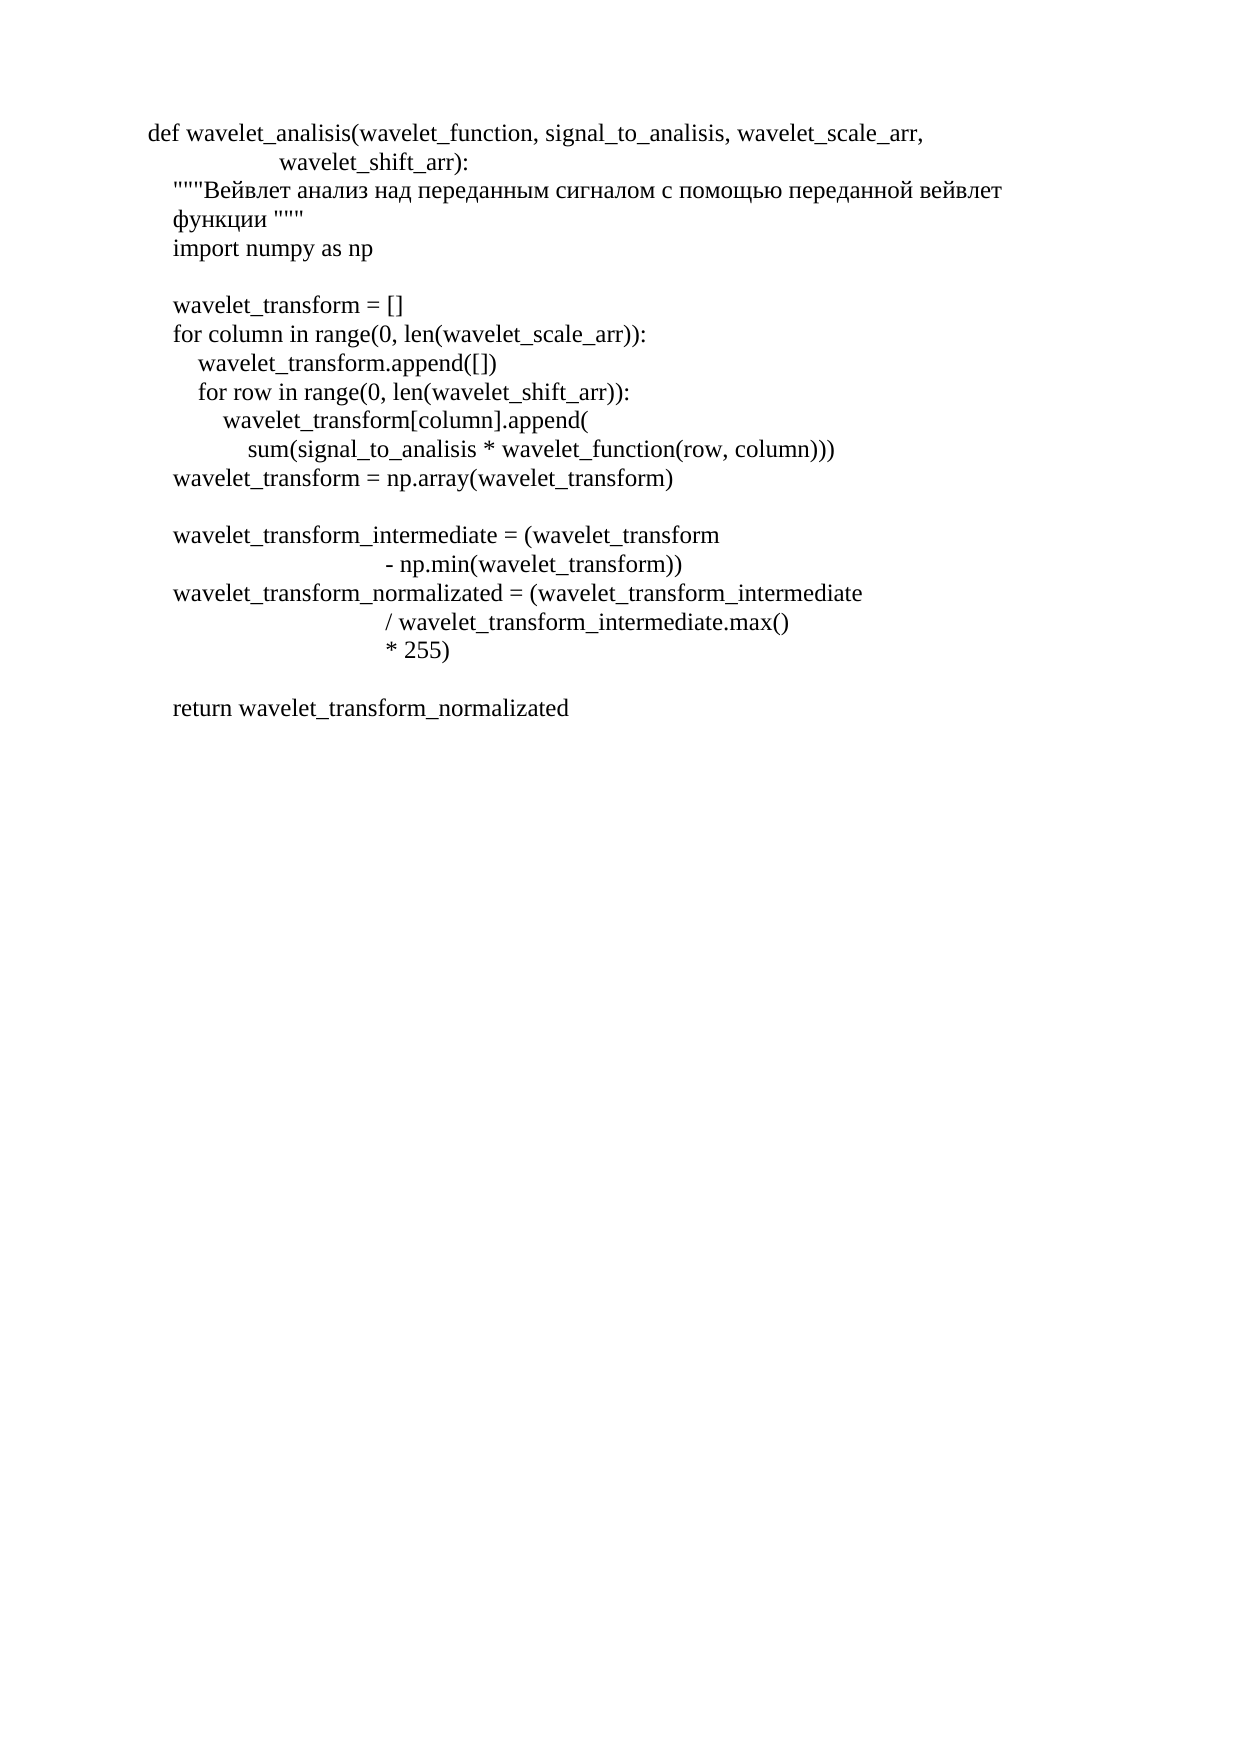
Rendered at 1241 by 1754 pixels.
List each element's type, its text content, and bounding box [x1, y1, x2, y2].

text функции """ [148, 204, 1152, 233]
text for row in range(0, len(wavelet_shift_arr)): [148, 377, 1152, 406]
text wavelet_transform = np.array(wavelet_transform) [148, 463, 1152, 492]
text def wavelet_analisis(wavelet_function, signal_to_analisis, wavelet_scale_arr, [148, 118, 1152, 147]
text wavelet_transform.append([]) [148, 348, 1152, 377]
text wavelet_shift_arr): [148, 147, 1152, 176]
text for column in range(0, len(wavelet_scale_arr)): [148, 319, 1152, 348]
text import numpy as np [148, 233, 1152, 262]
text return wavelet_transform_normalizated [148, 693, 1152, 722]
text - np.min(wavelet_transform)) [148, 549, 1152, 578]
text wavelet_transform_normalizated = (wavelet_transform_intermediate [148, 578, 1152, 607]
text wavelet_transform_intermediate = (wavelet_transform [148, 521, 1152, 549]
text sum(signal_to_analisis * wavelet_function(row, column))) [148, 434, 1152, 463]
text wavelet_transform[column].append( [148, 406, 1152, 434]
text / wavelet_transform_intermediate.max() [148, 607, 1152, 636]
text * 255) [148, 636, 1152, 664]
text wavelet_transform = [] [148, 291, 1152, 319]
text """Вейвлет анализ над переданным сигналом с помощью переданной вейвлет [148, 176, 1152, 204]
